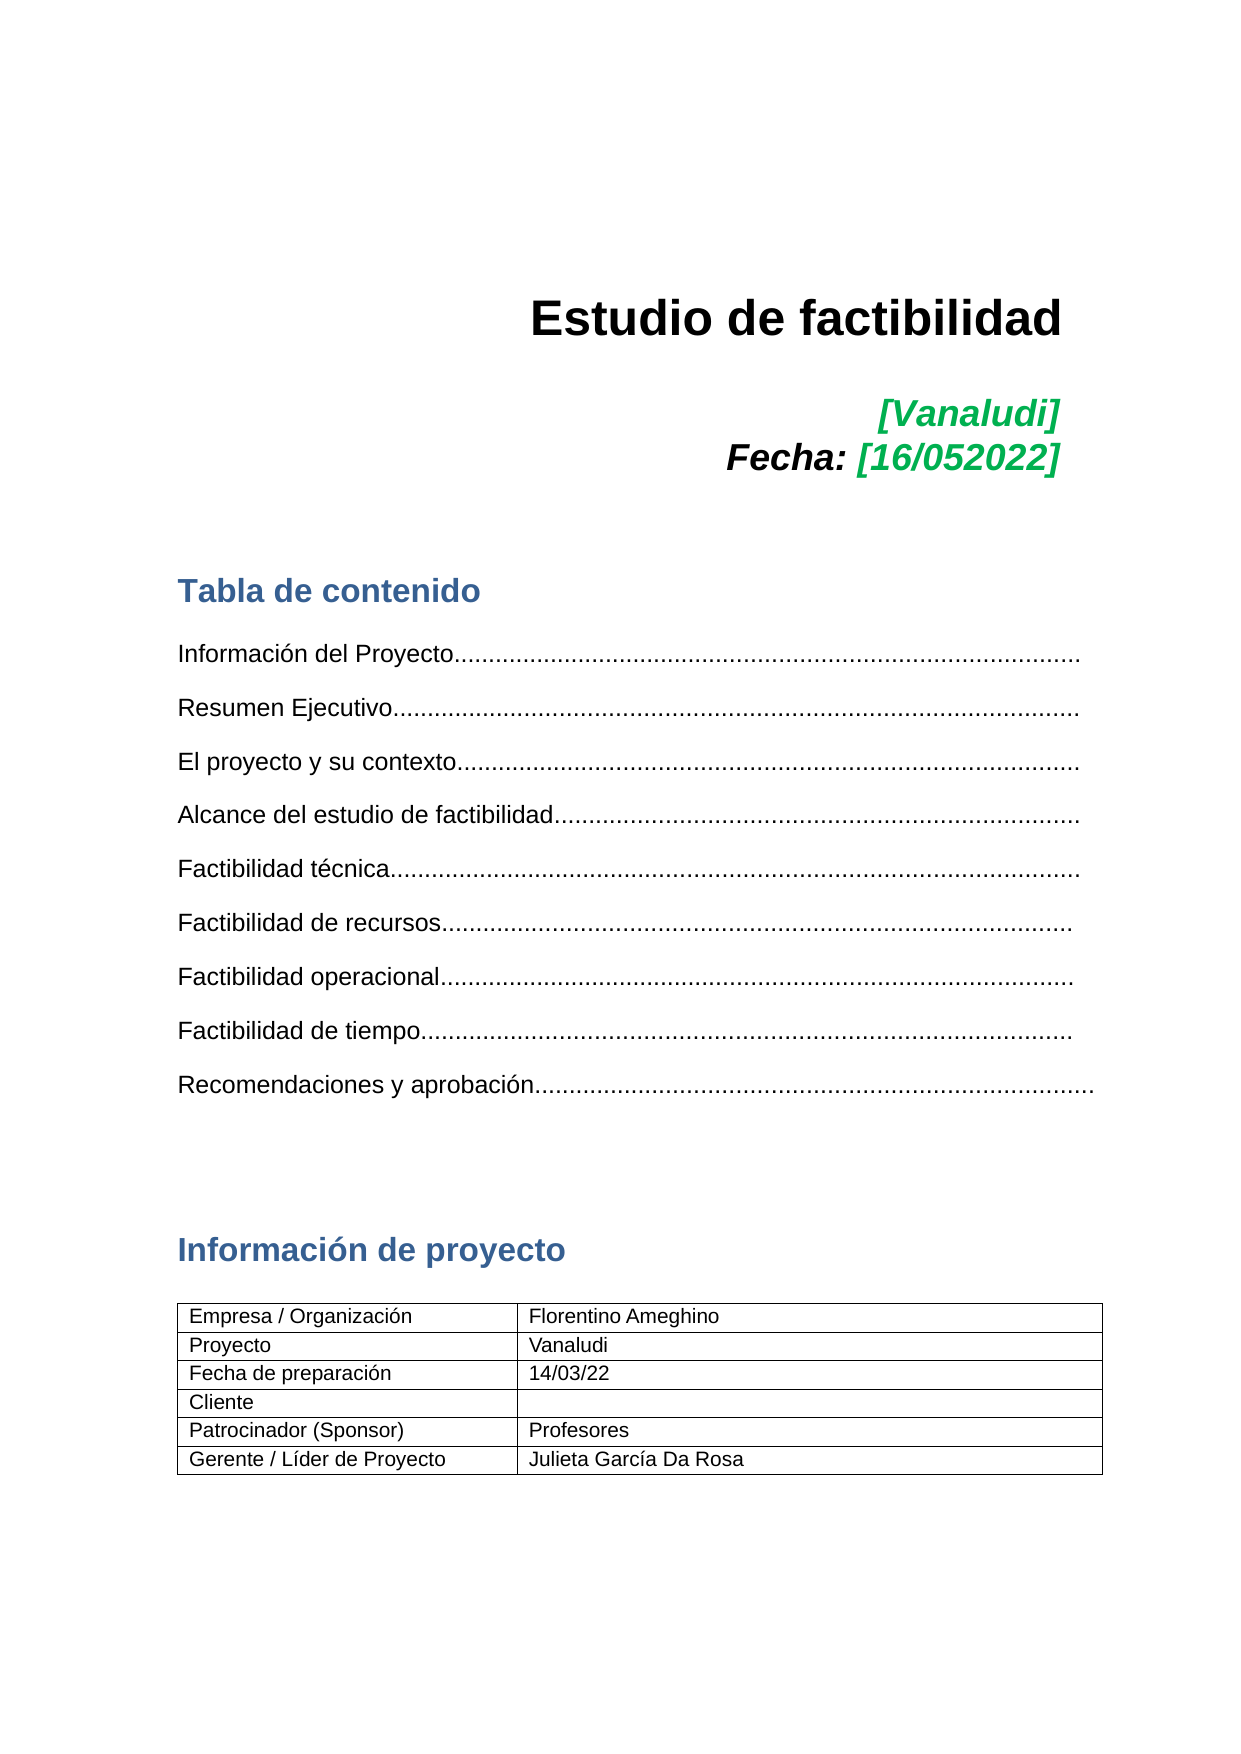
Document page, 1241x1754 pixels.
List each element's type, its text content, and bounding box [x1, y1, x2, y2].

text Resumen Ejecutivo 3 [177, 693, 1063, 721]
text Información del Proyecto 2 [177, 639, 1063, 667]
table_cell Julieta García Da Rosa [518, 1447, 1102, 1474]
text El proyecto y su contexto 4 [177, 746, 1063, 775]
table_header Florentino Ameghino [518, 1304, 1102, 1332]
text Alcance del estudio de factibilidad 5 [177, 800, 1063, 829]
table_cell Profesores [518, 1418, 1102, 1446]
table_cell Proyecto [178, 1333, 517, 1360]
text Factibilidad operacional 8 [177, 962, 1063, 991]
table_cell Gerente / Líder de Proyecto [178, 1447, 517, 1474]
text Estudio de factibilidad [177, 288, 1063, 346]
text Fecha: [16/052022] [177, 435, 1063, 478]
subtitle Información de proyecto [177, 1230, 1063, 1268]
text Factibilidad de recursos 7 [177, 908, 1063, 937]
table_header Empresa / Organización [178, 1304, 517, 1332]
text Factibilidad técnica 6 [177, 854, 1063, 883]
text Recomendaciones y aprobación [177, 1069, 1063, 1098]
text Factibilidad de tiempo 9 [177, 1016, 1063, 1044]
table_cell 14/03/22 [518, 1361, 1102, 1389]
text [Vanaludi] [177, 392, 1063, 435]
table_cell Vanaludi [518, 1333, 1102, 1360]
table_cell [518, 1390, 1102, 1417]
table_cell Cliente [178, 1390, 517, 1417]
text Tabla de contenido [177, 572, 1063, 610]
table_cell Fecha de preparación [178, 1361, 517, 1389]
table_cell Patrocinador (Sponsor) [178, 1418, 517, 1446]
